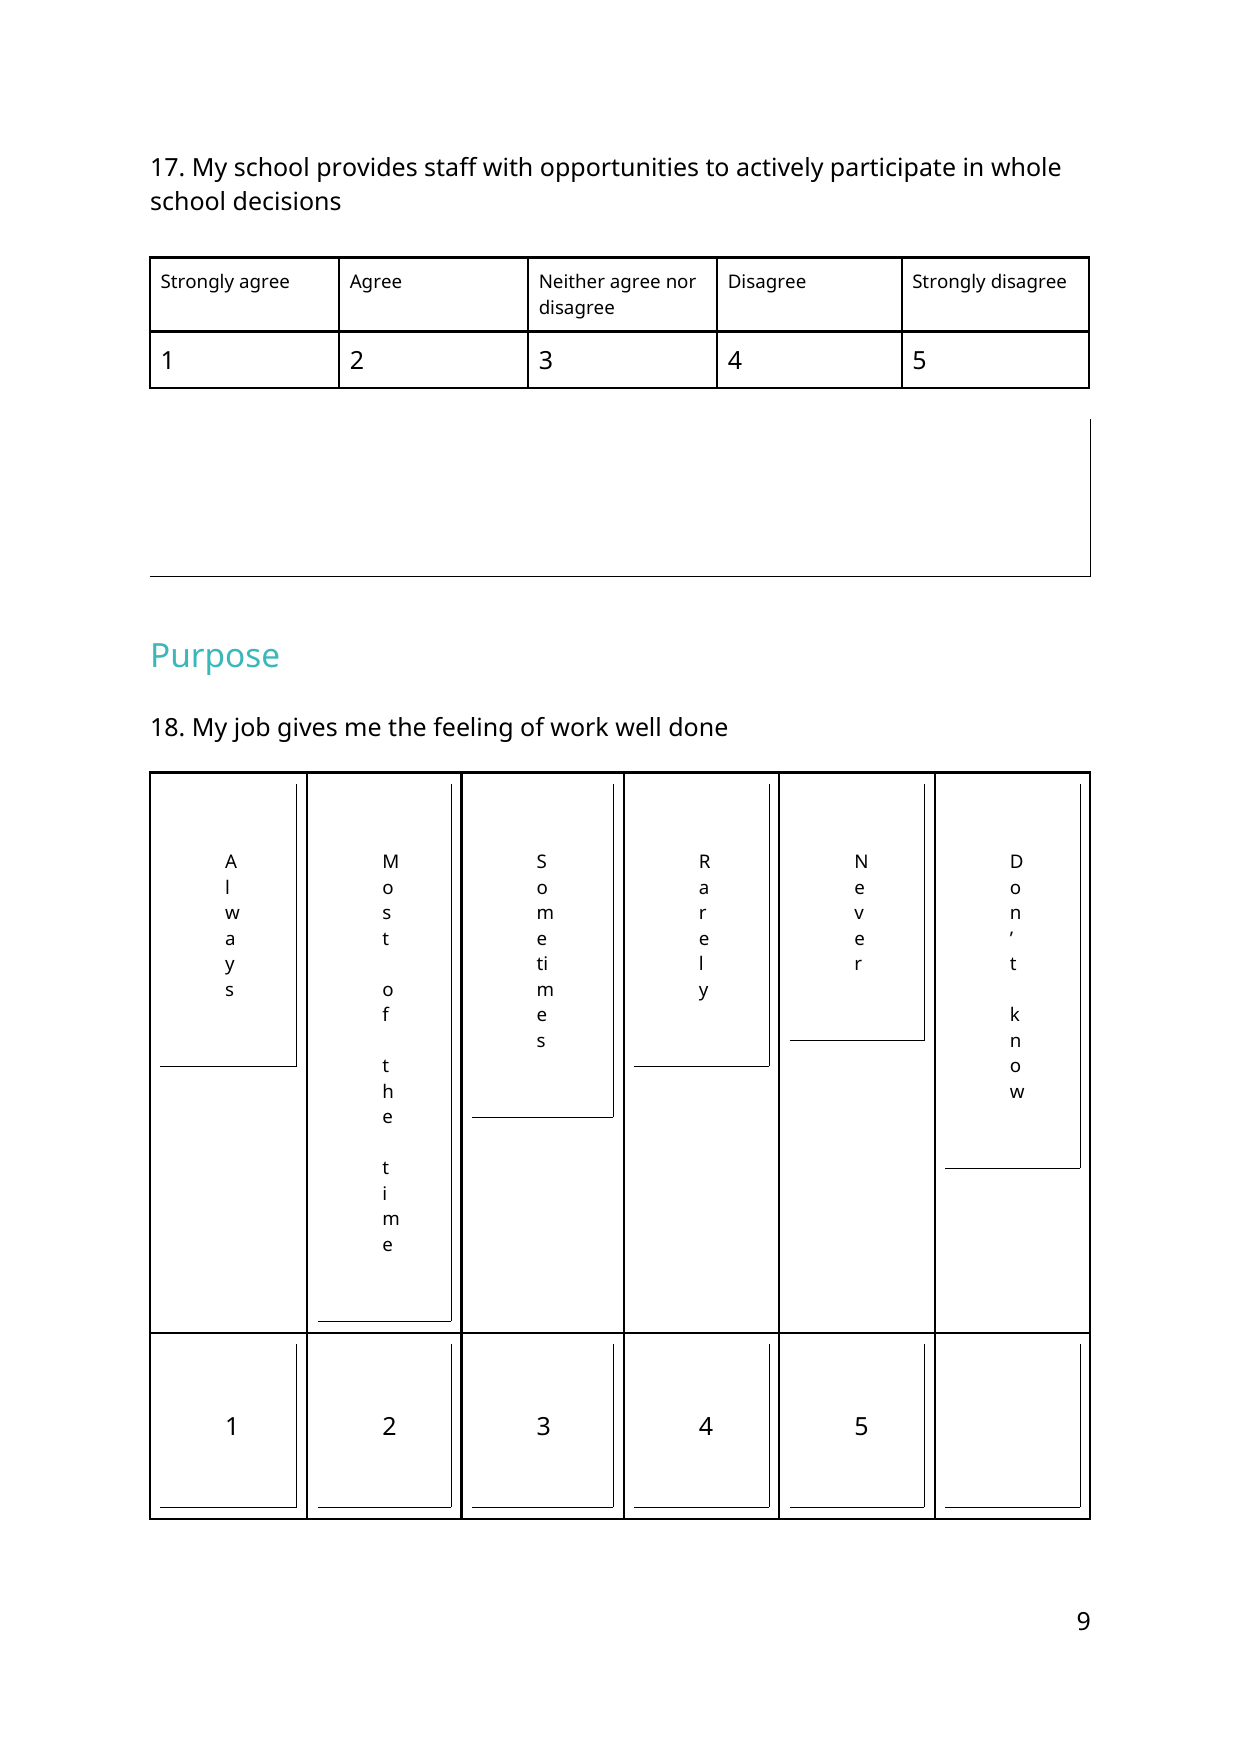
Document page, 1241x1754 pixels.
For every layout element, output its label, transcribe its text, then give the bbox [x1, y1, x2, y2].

table_header Strongly disagree [903, 259, 1088, 330]
table_header Always [151, 774, 306, 1332]
table_cell 3 [529, 333, 716, 387]
table_cell 5 [903, 333, 1088, 387]
table_cell 4 [625, 1334, 778, 1518]
table_cell 1 [151, 333, 338, 387]
table_header Most of the time [308, 774, 460, 1332]
table_header Sometimes [463, 774, 623, 1332]
table_header Rarely [625, 774, 778, 1332]
table_header Never [780, 774, 934, 1332]
table_cell [936, 1334, 1089, 1518]
table_cell 3 [463, 1334, 623, 1518]
table_header Disagree [718, 259, 901, 330]
subtitle 18. My job gives me the feeling of work well done [150, 710, 1091, 744]
title Purpose [150, 632, 1091, 678]
table_header Agree [340, 259, 527, 330]
table_header Don’t know [936, 774, 1089, 1332]
table_header Neither agree nor disagree [529, 259, 716, 330]
table_cell 2 [340, 333, 527, 387]
table_cell 4 [718, 333, 901, 387]
table_cell 1 [151, 1334, 306, 1518]
table_cell 2 [308, 1334, 460, 1518]
table_cell 5 [780, 1334, 934, 1518]
subtitle 17. My school provides staff with opportunities to actively participate in whole school decisions [150, 150, 1091, 218]
table_header Strongly agree [151, 259, 338, 330]
